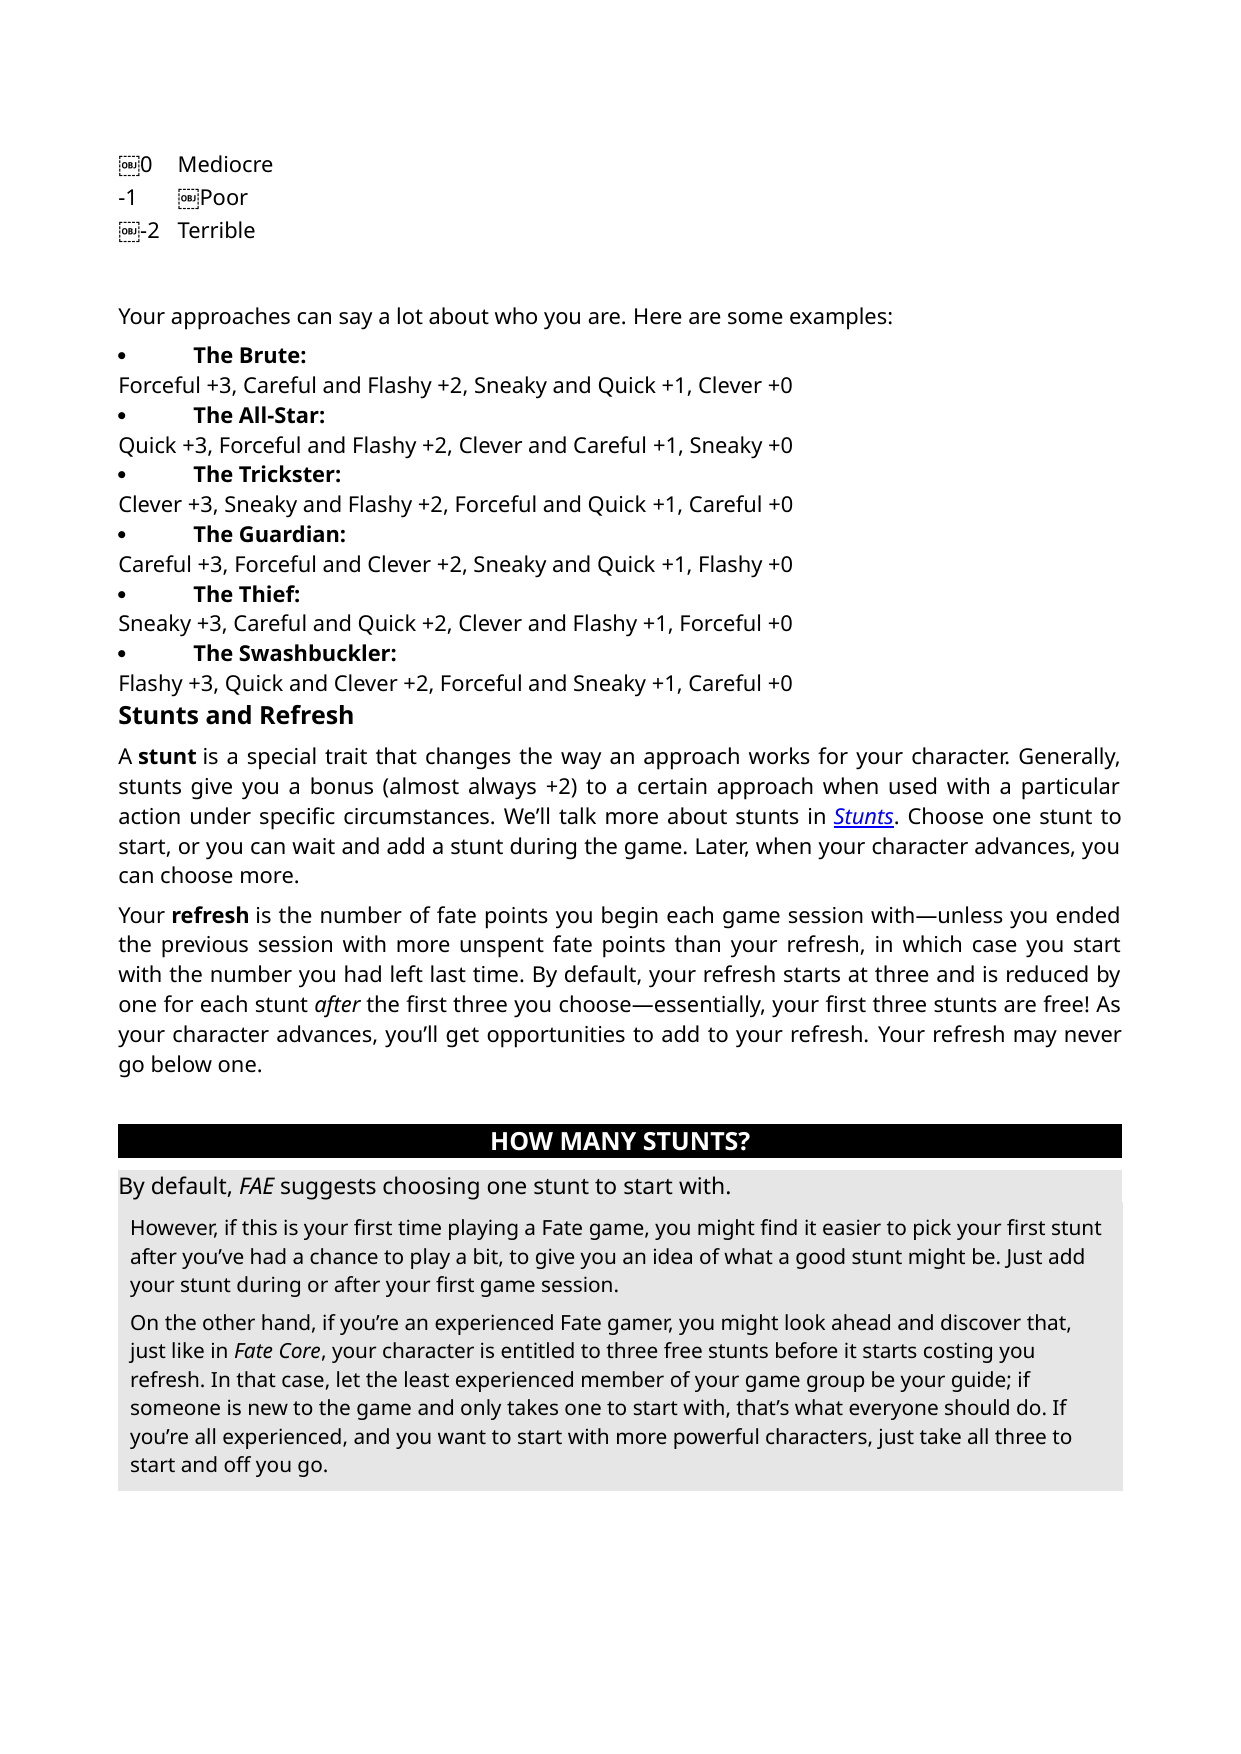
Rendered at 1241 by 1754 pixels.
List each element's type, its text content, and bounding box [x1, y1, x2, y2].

table_cell Mediocre [176, 148, 291, 181]
list The Swashbuckler: Flashy +3, Quick and Clever +2, Forceful and Sneaky +1, Careful +0 [118, 638, 1122, 698]
table_cell Terrible [176, 214, 291, 246]
text Your refresh is the number of fate points you begin each game session with—unless you ended the previous session with more unspent fate points than your refresh, in which case you start with the number you had left last time. By default, your refresh starts at three and is reduced by one for each stunt after the first three you choose—essentially, your first three stunts are free! As your character advances, you’ll get opportunities to add to your refresh. Your refresh may never go below one. [118, 899, 1122, 1078]
text Your approaches can say a lot about who you are. Here are some examples: [118, 301, 1122, 331]
table_cell ￼-2 [117, 214, 176, 246]
text HOW MANY STUNTS? [118, 1124, 1122, 1158]
table_cell ￼Poor [176, 181, 291, 213]
list The Guardian: Careful +3, Forceful and Clever +2, Sneaky and Quick +1, Flashy +0 [118, 519, 1122, 579]
text However, if this is your first time playing a Fate game, you might find it easier to pick your first stunt after you’ve had a chance to play a bit, to give you an idea of what a good stunt might be. Just add your stunt during or after your first game session. [119, 1203, 1122, 1296]
text On the other hand, if you’re an experienced Fate gamer, you might look ahead and discover that, just like in Fate Core, your character is entitled to three free stunts before it starts costing you refresh. In that case, let the least experienced member of your game group be your guide; if someone is new to the game and only takes one to start with, that’s what everyone should do. If you’re all experienced, and you want to start with more powerful characters, just take all three to start and off you go. [119, 1296, 1122, 1490]
table_cell ￼0 [117, 148, 176, 181]
text By default, FAE suggests choosing one stunt to start with. [118, 1170, 1122, 1202]
text A stunt is a special trait that changes the way an approach works for your character. Generally, stunts give you a bonus (almost always +2) to a certain approach when used with a particular action under specific circumstances. We’ll talk more about stunts in Stunts. Choose one stunt to start, or you can wait and add a stunt during the game. Later, when your character advances, you can choose more. [118, 741, 1122, 890]
subtitle Stunts and Refresh [118, 698, 1122, 732]
list The Trickster: Clever +3, Sneaky and Flashy +2, Forceful and Quick +1, Careful +0 [118, 459, 1122, 519]
table_cell -1 [117, 181, 176, 213]
list The Brute: Forceful +3, Careful and Flashy +2, Sneaky and Quick +1, Clever +0 [118, 340, 1122, 400]
list The All-Star: Quick +3, Forceful and Flashy +2, Clever and Careful +1, Sneaky +0 [118, 400, 1122, 459]
list The Thief: Sneaky +3, Careful and Quick +2, Clever and Flashy +1, Forceful +0 [118, 579, 1122, 638]
